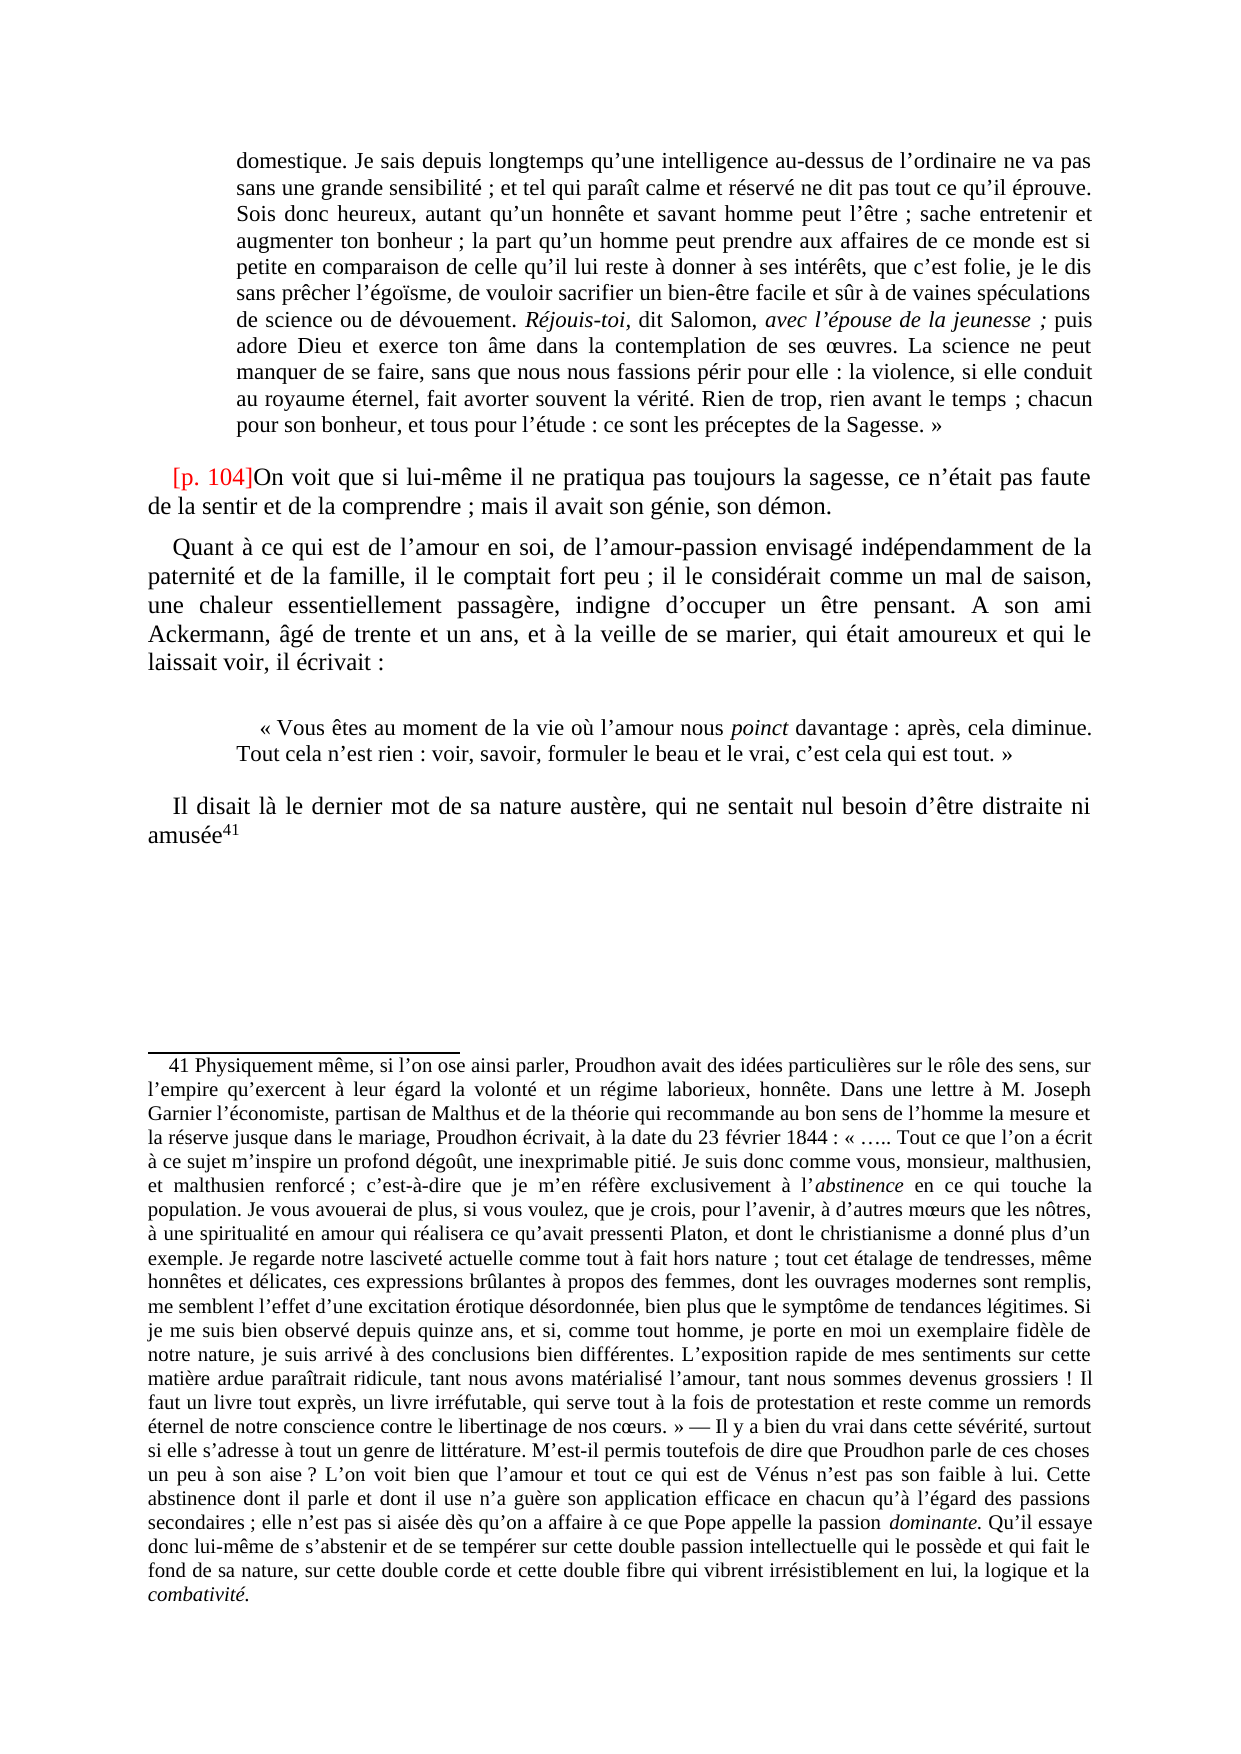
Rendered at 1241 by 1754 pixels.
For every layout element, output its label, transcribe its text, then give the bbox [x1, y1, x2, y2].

text Il disait là le dernier mot de sa nature austère, qui ne sentait nul besoin d’être distraite ni amusée [148, 791, 1093, 849]
text Quant à ce qui est de l’amour en soi, de l’amour-passion envisagé indépendamment de la paternité et de la famille, il le comptait fort peu ; il le considérait comme un mal de saison, une chaleur essentiellement passagère, indigne d’occuper un être pensant. A son ami Ackermann, âgé de trente et un ans, et à la veille de se marier, qui était amoureux et qui le laissait voir, il écrivait : [148, 532, 1093, 676]
text Physiquement même, si l’on ose ainsi parler, Proudhon avait des idées particulières sur le rôle des sens, sur l’empire qu’exercent à leur égard la volonté et un régime laborieux, honnête. Dans une lettre à M. Joseph Garnier l’économiste, partisan de Malthus et de la théorie qui recommande au bon sens de l’homme la mesure et la réserve jusque dans le mariage, Proudhon écrivait, à la date du 23 février 1844 : « ….. Tout ce que l’on a écrit à ce sujet m’inspire un profond dégoût, une inexprimable pitié. Je suis donc comme vous, monsieur, malthusien, et malthusien renforcé ; c’est-à-dire que je m’en réfère exclusivement à l’abstinence en ce qui touche la population. Je vous avouerai de plus, si vous voulez, que je crois, pour l’avenir, à d’autres mœurs que les nôtres, à une spiritualité en amour qui réalisera ce qu’avait pressenti Platon, et dont le christianisme a donné plus d’un exemple. Je regarde notre lasciveté actuelle comme tout à fait hors nature ; tout cet étalage de tendresses, même honnêtes et délicates, ces expressions brûlantes à propos des femmes, dont les ouvrages modernes sont remplis, me semblent l’effet d’une excitation érotique désordonnée, bien plus que le symptôme de tendances légitimes. Si je me suis bien observé depuis quinze ans, et si, comme tout homme, je porte en moi un exemplaire fidèle de notre nature, je suis arrivé à des conclusions bien différentes. L’exposition rapide de mes sentiments sur cette matière ardue paraîtrait ridicule, tant nous avons matérialisé l’amour, tant nous sommes devenus grossiers ! Il faut un livre tout exprès, un livre irréfutable, qui serve tout à la fois de protestation et reste comme un remords éternel de notre conscience contre le libertinage de nos cœurs. » — Il y a bien du vrai dans cette sévérité, surtout si elle s’adresse à tout un genre de littérature. M’est-il permis toutefois de dire que Proudhon parle de ces choses un peu à son aise ? L’on voit bien que l’amour et tout ce qui est de Vénus n’est pas son faible à lui. Cette abstinence dont il parle et dont il use n’a guère son application efficace en chacun qu’à l’égard des passions secondaires ; elle n’est pas si aisée dès qu’on a affaire à ce que Pope appelle la passion dominante. Qu’il essaye donc lui-même de s’abstenir et de se tempérer sur cette double passion intellectuelle qui le possède et qui fait le fond de sa nature, sur cette double corde et cette double fibre qui vibrent irrésistiblement en lui, la logique et la combativité. [148, 1053, 1093, 1606]
text domestique. Je sais depuis longtemps qu’une intelligence au-dessus de l’ordinaire ne va pas sans une grande sensibilité ; et tel qui paraît calme et réservé ne dit pas tout ce qu’il éprouve. Sois donc heureux, autant qu’un honnête et savant homme peut l’être ; sache entretenir et augmenter ton bonheur ; la part qu’un homme peut prendre aux affaires de ce monde est si petite en comparaison de celle qu’il lui reste à donner à ses intérêts, que c’est folie, je le dis sans prêcher l’égoïsme, de vouloir sacrifier un bien-être facile et sûr à de vaines spéculations de science ou de dévouement. Réjouis-toi, dit Salomon, avec l’épouse de la jeunesse ; puis adore Dieu et exerce ton âme dans la contemplation de ses œuvres. La science ne peut manquer de se faire, sans que nous nous fassions périr pour elle : la violence, si elle conduit au royaume éternel, fait avorter souvent la vérité. Rien de trop, rien avant le temps ; chacun pour son bonheur, et tous pour l’étude : ce sont les préceptes de la Sagesse. » [236, 148, 1093, 437]
text « Vous êtes au moment de la vie où l’amour nous poinct davantage : après, cela diminue. Tout cela n’est rien : voir, savoir, formuler le beau et le vrai, c’est cela qui est tout. » [236, 714, 1093, 766]
text [p. 104]On voit que si lui-même il ne pratiqua pas toujours la sagesse, ce n’était pas faute de la sentir et de la comprendre ; mais il avait son génie, son démon. [148, 462, 1093, 520]
